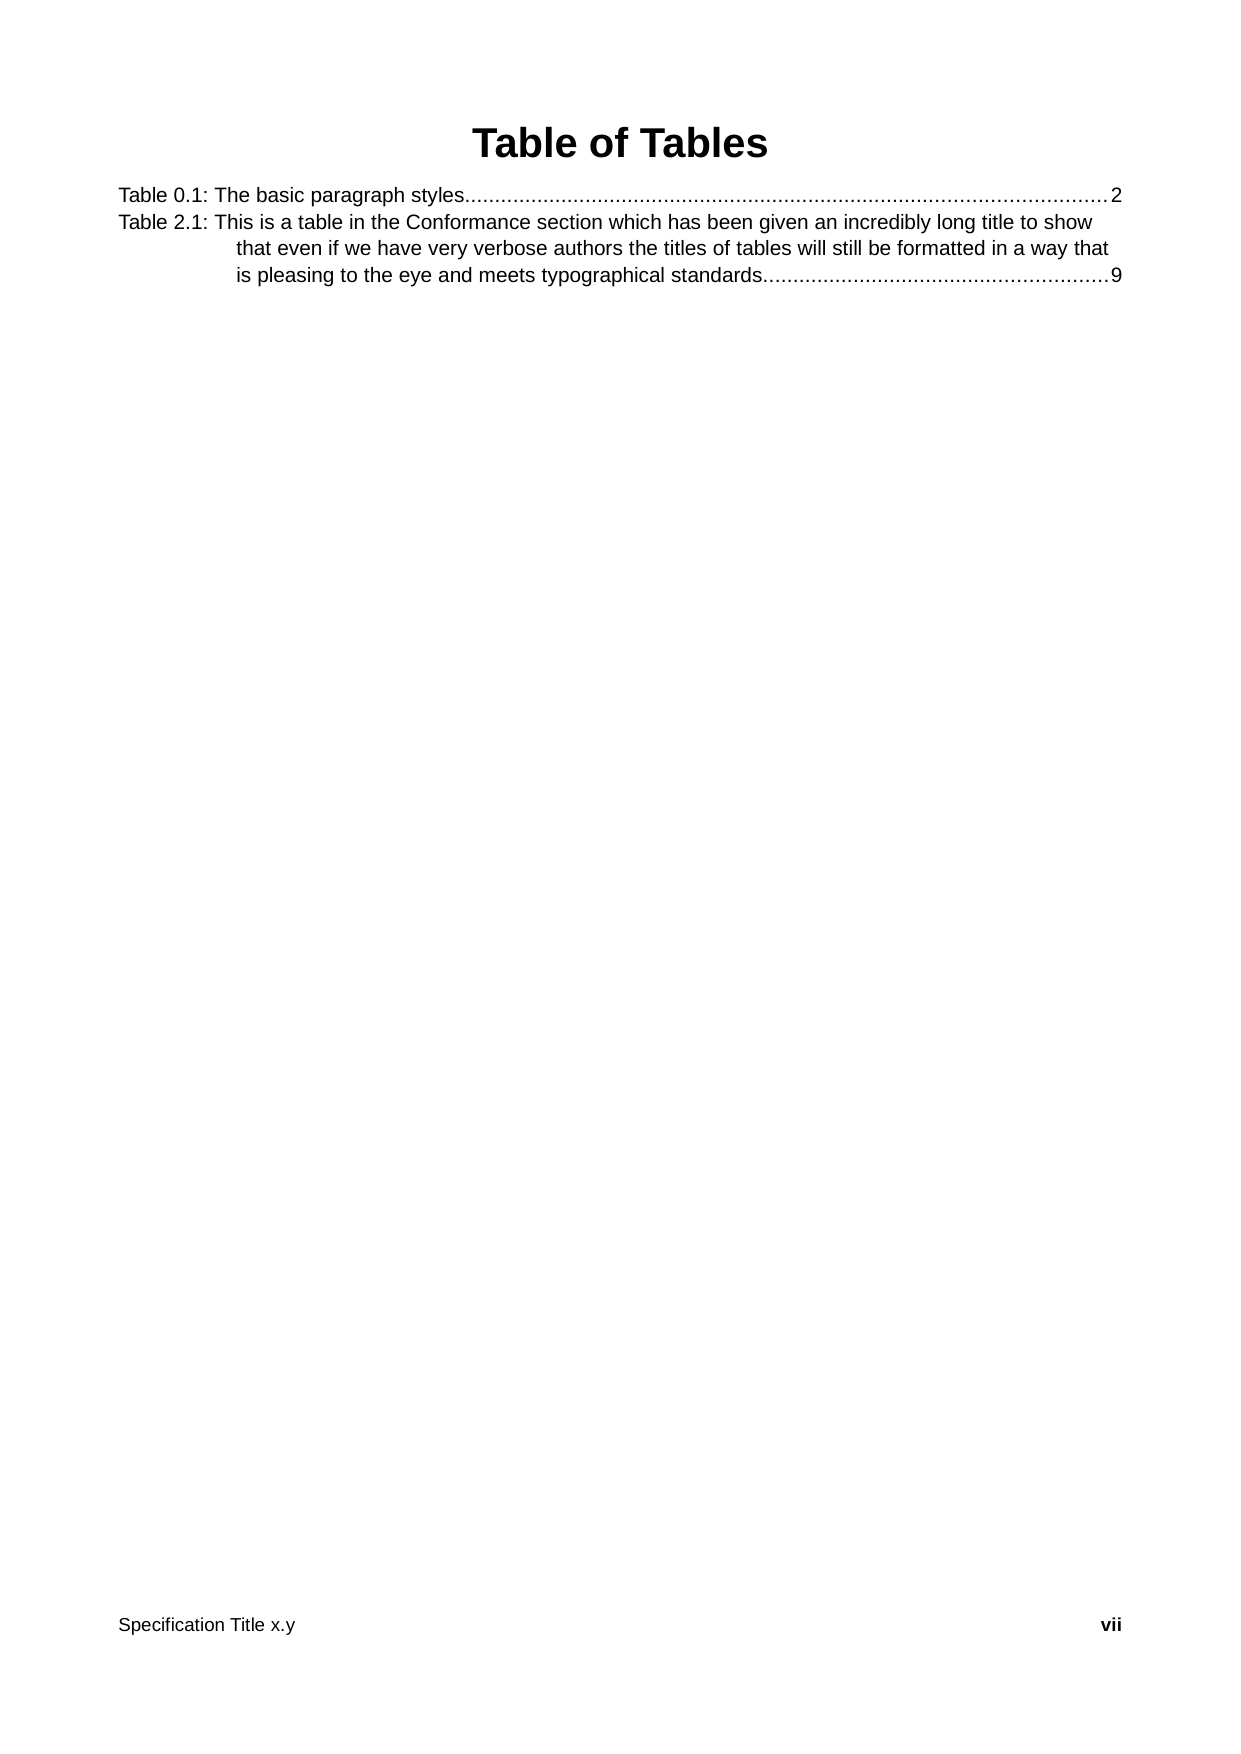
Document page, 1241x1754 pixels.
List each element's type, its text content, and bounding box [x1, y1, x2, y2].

text Table 0.1: The basic paragraph styles 2 [118, 183, 1122, 207]
text Table 2.1: This is a table in the Conformance section which has been given an incredibly long title to show that even if we have very verbose authors the titles of tables will still be formatted in a way that is pleasing to the eye and meets typographical standards 9 [118, 210, 1122, 287]
subtitle Table of Tables [118, 118, 1122, 166]
